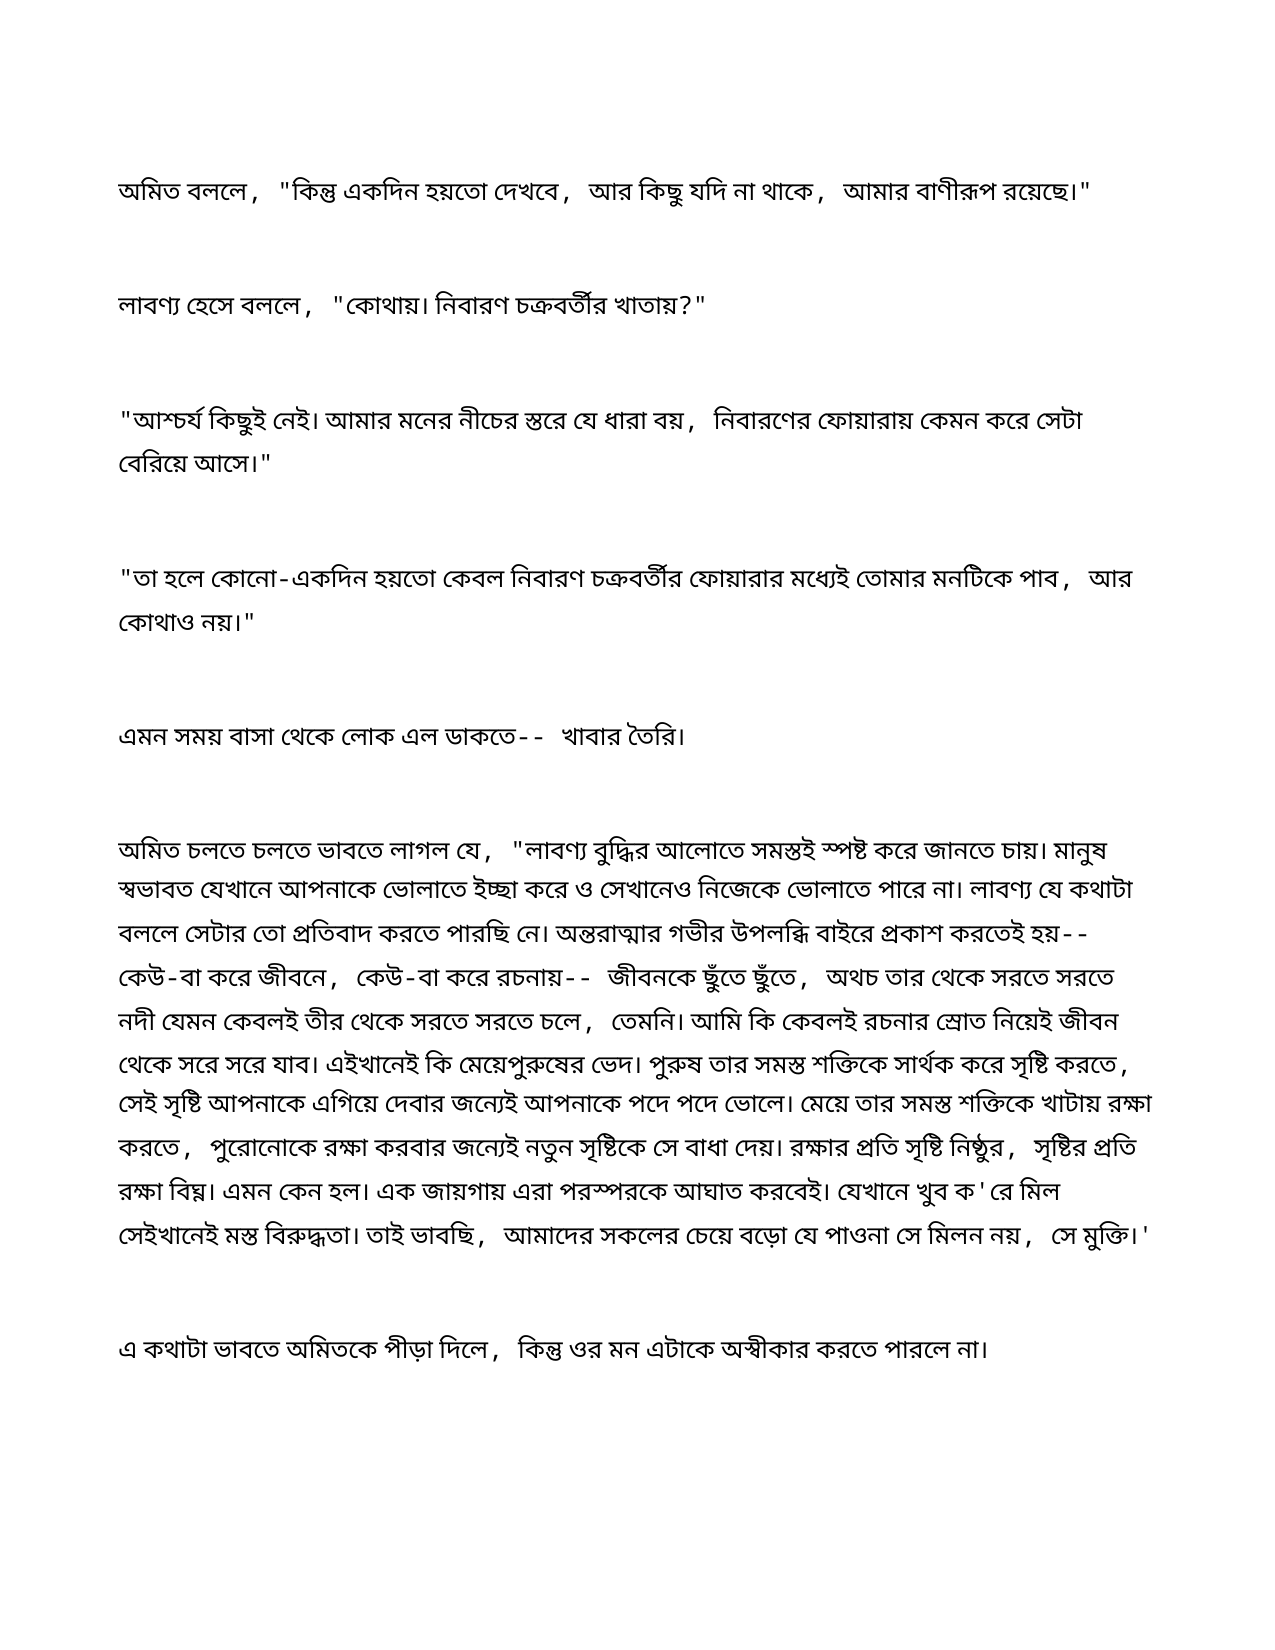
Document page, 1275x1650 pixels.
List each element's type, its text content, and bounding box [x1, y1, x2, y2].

text অমিত বললে, "কিন্তু একদিন হয়তো দেখবে, আর কিছু যদি না থাকে, আমার বাণীরূপ রয়েছে।" [118, 173, 1157, 211]
text অমিত চলতে চলতে ভাবতে লাগল যে, "লাবণ্য বুদ্ধির আলোতে সমস্তই স্পষ্ট করে জানতে চায়। মানুষ স্বভাবত যেখানে আপনাকে ভোলাতে ইচ্ছা করে ও সেখানেও নিজেকে ভোলাতে পারে না। লাবণ্য যে কথাটা বললে সেটার তো প্রতিবাদ করতে পারছি নে। অন্তরাত্মার গভীর উপলব্ধি বাইরে প্রকাশ করতেই হয়-- কেউ-বা করে জীবনে, কেউ-বা করে রচনায়-- জীবনকে ছুঁতে ছুঁতে, অথচ তার থেকে সরতে সরতে নদী যেমন কেবলই তীর থেকে সরতে সরতে চলে, তেমনি। আমি কি কেবলই রচনার স্রোত নিয়েই জীবন থেকে সরে সরে যাব। এইখানেই কি মেয়েপুরুষের ভেদ। পুরুষ তার সমস্ত শক্তিকে সার্থক করে সৃষ্টি করতে, সেই সৃষ্টি আপনাকে এগিয়ে দেবার জন্যেই আপনাকে পদে পদে ভোলে। মেয়ে তার সমস্ত শক্তিকে খাটায় রক্ষা করতে, পুরোনোকে রক্ষা করবার জন্যেই নতুন সৃষ্টিকে সে বাধা দেয়। রক্ষার প্রতি সৃষ্টি নিষ্ঠুর, সৃষ্টির প্রতি রক্ষা বিঘ্ন। এমন কেন হল। এক জায়গায় এরা পরস্পরকে আঘাত করবেই। যেখানে খুব ক'রে মিল সেইখানেই মস্ত বিরুদ্ধতা। তাই ভাবছি, আমাদের সকলের চেয়ে বড়ো যে পাওনা সে মিলন নয়, সে মুক্তি।' [118, 833, 1157, 1254]
text এমন সময় বাসা থেকে লোক এল ডাকতে-- খাবার তৈরি। [118, 718, 1157, 756]
text "আশ্চর্য কিছুই নেই। আমার মনের নীচের স্তরে যে ধারা বয়, নিবারণের ফোয়ারায় কেমন করে সেটা বেরিয়ে আসে।" [118, 402, 1157, 483]
text "তা হলে কোনো-একদিন হয়তো কেবল নিবারণ চক্রবর্তীর ফোয়ারার মধ্যেই তোমার মনটিকে পাব, আর কোথাও নয়।" [118, 560, 1157, 641]
text লাবণ্য হেসে বললে, "কোথায়। নিবারণ চক্রবর্তীর খাতায়?" [118, 288, 1157, 325]
text এ কথাটা ভাবতে অমিতকে পীড়া দিলে, কিন্তু ওর মন এটাকে অস্বীকার করতে পারলে না। [118, 1332, 1157, 1369]
